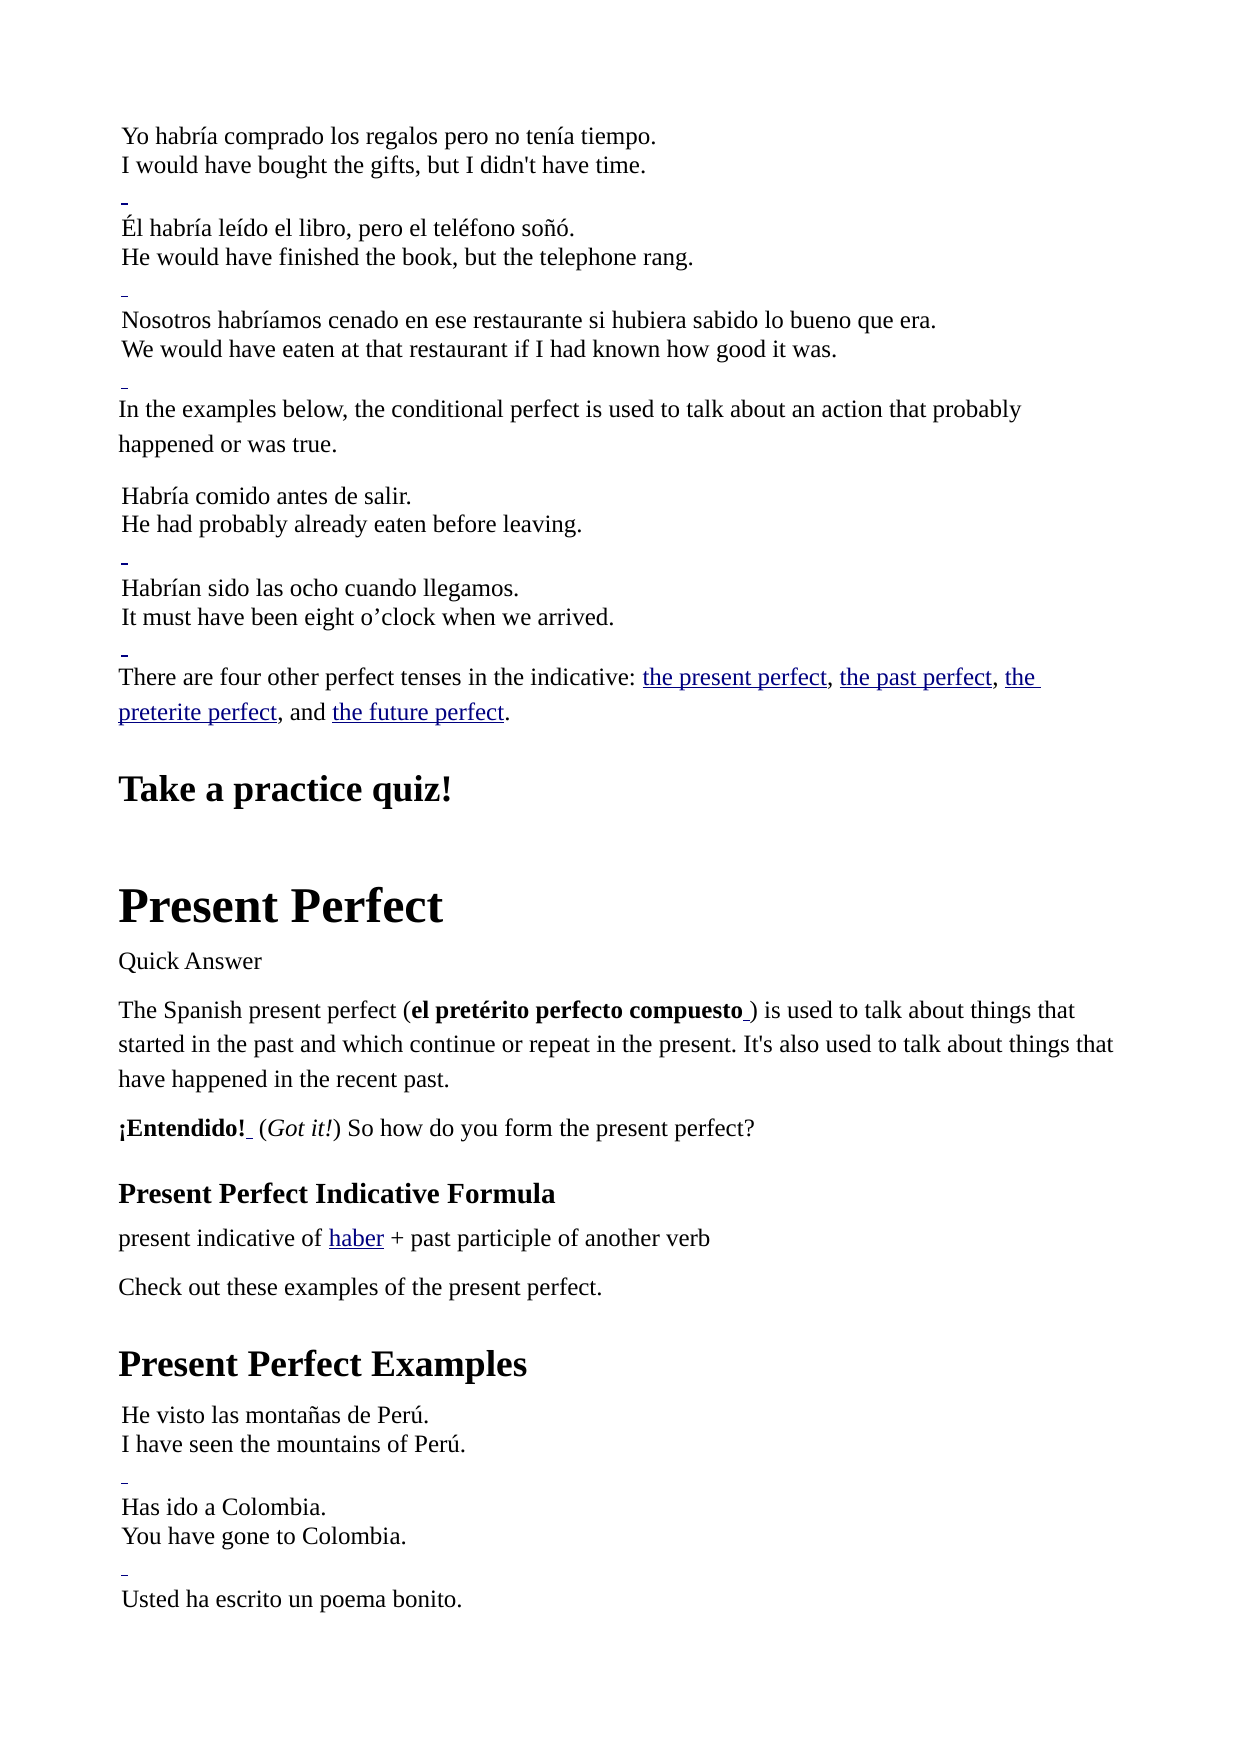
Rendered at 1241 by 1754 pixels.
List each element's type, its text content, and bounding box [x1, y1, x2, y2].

table_header He visto las montañas de Perú. I have seen the mountains of Perú. [118, 1397, 520, 1489]
subtitle Take a practice quiz! [118, 766, 1122, 809]
text Quick Answer [118, 946, 1122, 974]
text The Spanish present perfect (el pretérito perfecto compuesto ) is used to talk about things that started in the past and which continue or repeat in the present. It's also used to talk about things that have happened in the recent past. [118, 995, 1122, 1093]
text Check out these examples of the present perfect. [118, 1272, 1122, 1300]
subtitle Present Perfect [118, 876, 1122, 933]
text present indicative of haber + past participle of another verb [118, 1223, 1122, 1251]
table_cell Él habría leído el libro, pero el teléfono soñó. He would have finished the book, but the telephone rang. [118, 210, 948, 302]
text There are four other perfect tenses in the indicative: the present perfect, the past perfect, the preterite perfect, and the future perfect. [118, 662, 1122, 725]
table_cell Habrían sido las ocho cuando llegamos. It must have been eight o’clock when we arrived. [118, 570, 627, 662]
text ¡Entendido! (Got it!) So how do you form the present perfect? [118, 1113, 1122, 1142]
table_cell Usted ha escrito un poema bonito. [118, 1581, 520, 1616]
subtitle Present Perfect Indicative Formula [118, 1177, 1122, 1210]
subtitle Present Perfect Examples [118, 1342, 1122, 1385]
text In the examples below, the conditional perfect is used to talk about an action that probably happened or was true. [118, 394, 1122, 458]
table_header Habría comido antes de salir. He had probably already eaten before leaving. [118, 478, 627, 570]
table_cell Has ido a Colombia. You have gone to Colombia. [118, 1489, 520, 1581]
table_cell Nosotros habríamos cenado en ese restaurante si hubiera sabido lo bueno que era. We would have eaten at that restaurant if I had known how good it was. [118, 302, 948, 394]
table_header Yo habría comprado los regalos pero no tenía tiempo. I would have bought the gifts, but I didn't have time. [118, 118, 948, 210]
